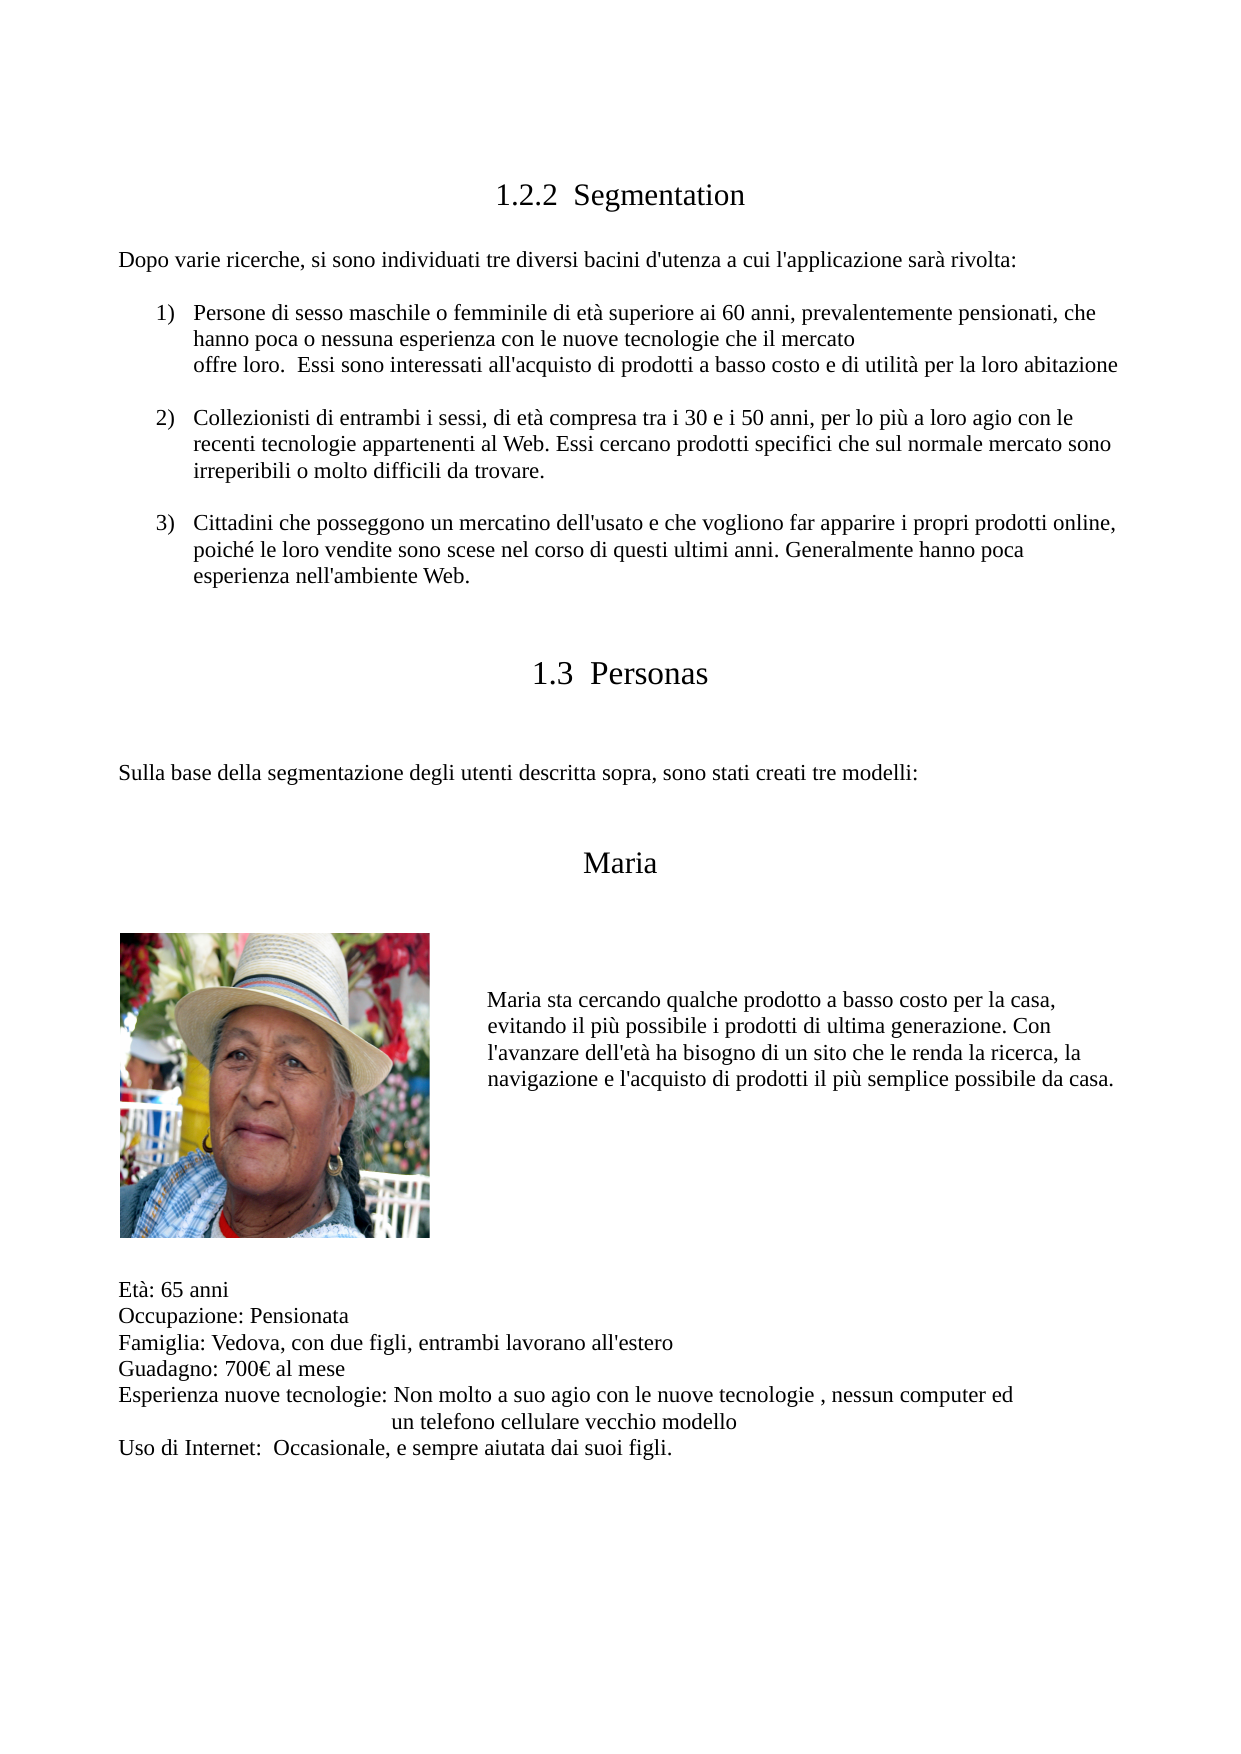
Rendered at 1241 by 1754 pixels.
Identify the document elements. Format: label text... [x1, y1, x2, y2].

list Cittadini che posseggono un mercatino dell'usato e che vogliono far apparire i propri prodotti online, poiché le loro vendite sono scese nel corso di questi ultimi anni. Generalmente hanno poca esperienza nell'ambiente Web. [156, 509, 1122, 588]
text Guadagno: 700€ al mese [118, 1355, 1122, 1381]
text Età: 65 anni [118, 1276, 1122, 1302]
text Occupazione: Pensionata [118, 1302, 1122, 1329]
text 1.3 Personas [118, 653, 1122, 691]
picture [120, 933, 430, 1238]
text Sulla base della segmentazione degli utenti descritta sopra, sono stati creati tre modelli: [118, 758, 1122, 785]
list Persone di sesso maschile o femminile di età superiore ai 60 anni, prevalentemente pensionati, che hanno poca o nessuna esperienza con le nuove tecnologie che il mercato [156, 298, 1122, 351]
text Famiglia: Vedova, con due figli, entrambi lavorano all'estero [118, 1329, 1122, 1355]
text Dopo varie ricerche, si sono individuati tre diversi bacini d'utenza a cui l'applicazione sarà rivolta: [118, 246, 1122, 272]
list offre loro. Essi sono interessati all'acquisto di prodotti a basso costo e di utilità per la loro abitazione [156, 351, 1122, 378]
text Uso di Internet: Occasionale, e sempre aiutata dai suoi figli. [118, 1434, 1122, 1461]
text Maria [118, 845, 1122, 881]
list Collezionisti di entrambi i sessi, di età compresa tra i 30 e i 50 anni, per lo più a loro agio con le recenti tecnologie appartenenti al Web. Essi cercano prodotti specifici che sul normale mercato sono irreperibili o molto difficili da trovare. [156, 404, 1122, 483]
text 1.2.2 Segmentation [118, 176, 1122, 212]
text Esperienza nuove tecnologie: Non molto a suo agio con le nuove tecnologie , nessun computer ed un telefono cellulare vecchio modello [118, 1381, 1122, 1434]
text Maria sta cercando qualche prodotto a basso costo per la casa, evitando il più possibile i prodotti di ultima generazione. Con l'avanzare dell'età ha bisogno di un sito che le renda la ricerca, la navigazione e l'acquisto di prodotti il più semplice possibile da casa. [430, 986, 1122, 1092]
